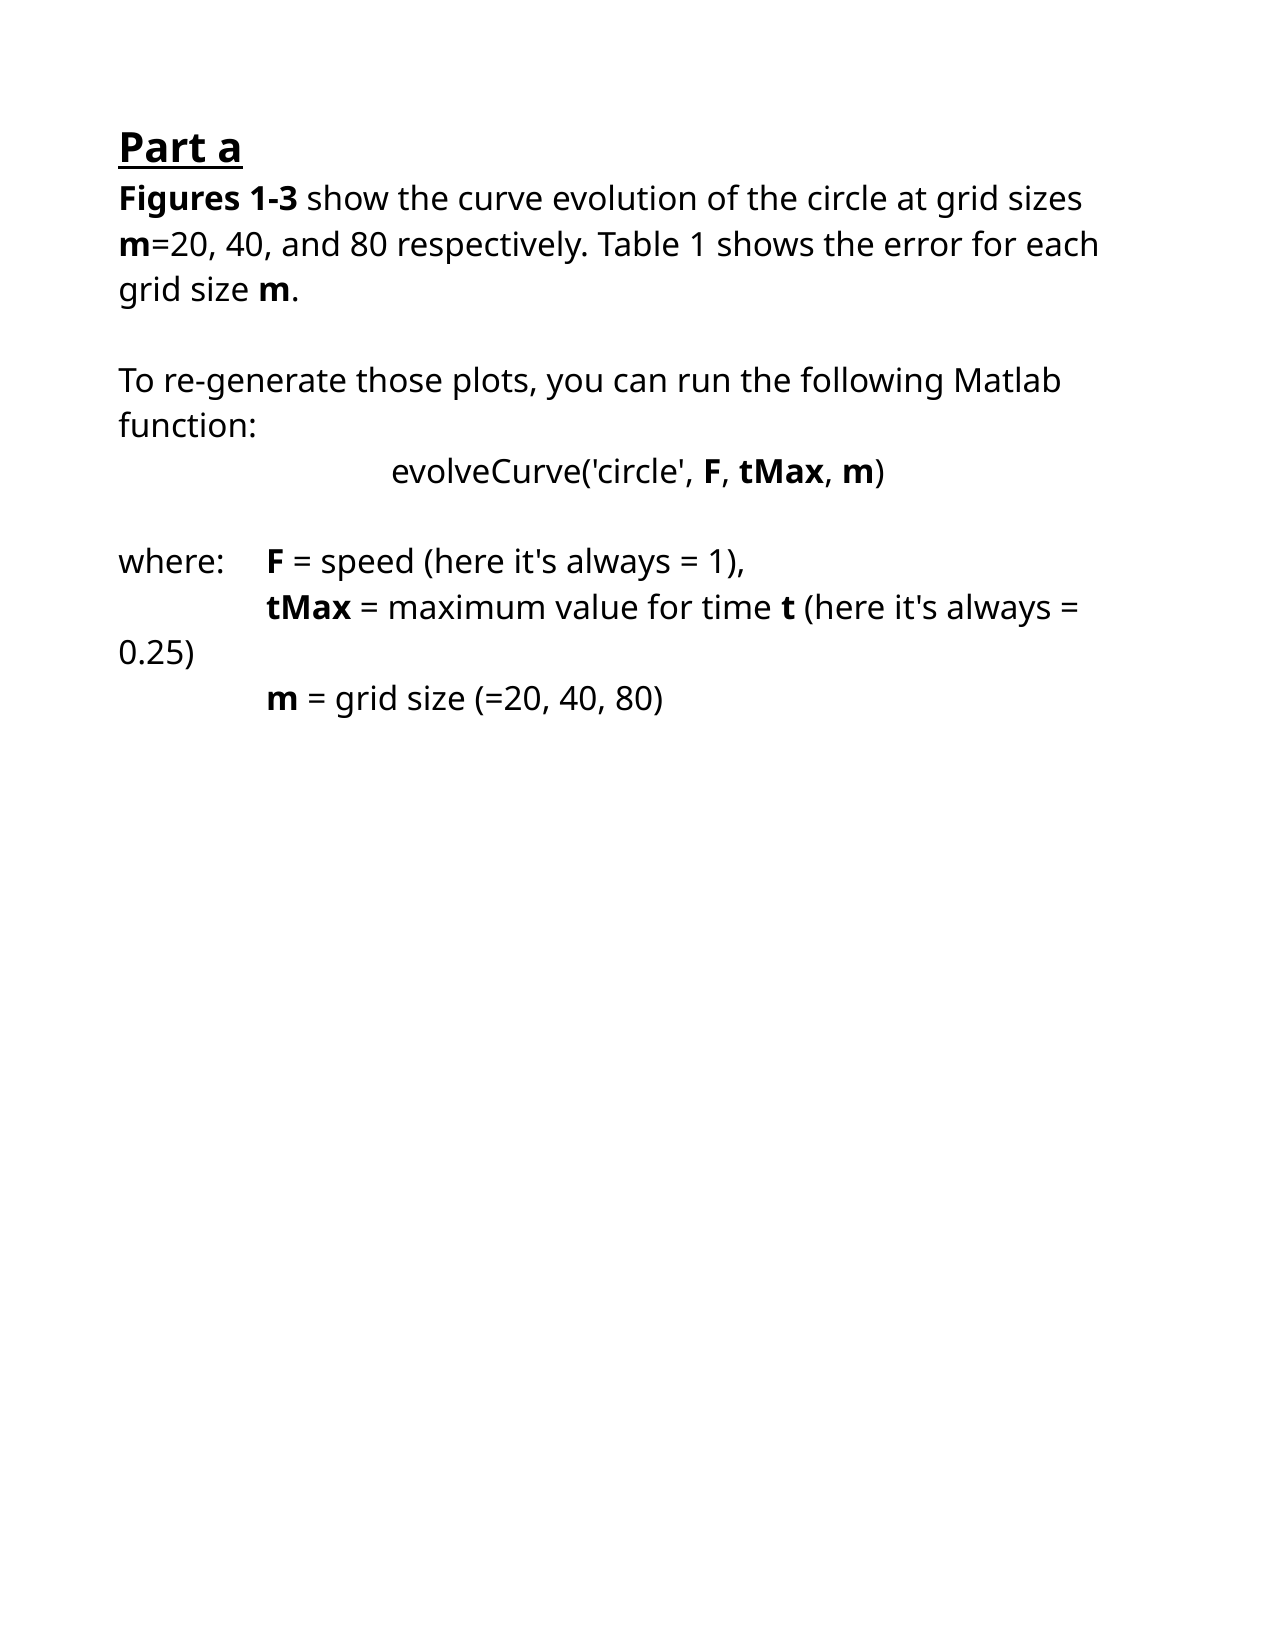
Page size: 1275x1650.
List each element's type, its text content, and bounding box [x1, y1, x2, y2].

text m = grid size (=20, 40, 80) [118, 674, 1157, 720]
text tMax = maximum value for time t (here it's always = 0.25) [118, 584, 1157, 674]
text To re-generate those plots, you can run the following Matlab function: [118, 357, 1157, 447]
text evolveCurve('circle', F, tMax, m) [118, 447, 1157, 493]
text where: F = speed (here it's always = 1), [118, 538, 1157, 584]
text Part a [118, 118, 1157, 175]
text Figures 1-3 show the curve evolution of the circle at grid sizes m=20, 40, and 80 respectively. Table 1 shows the error for each grid size m. [118, 175, 1157, 311]
